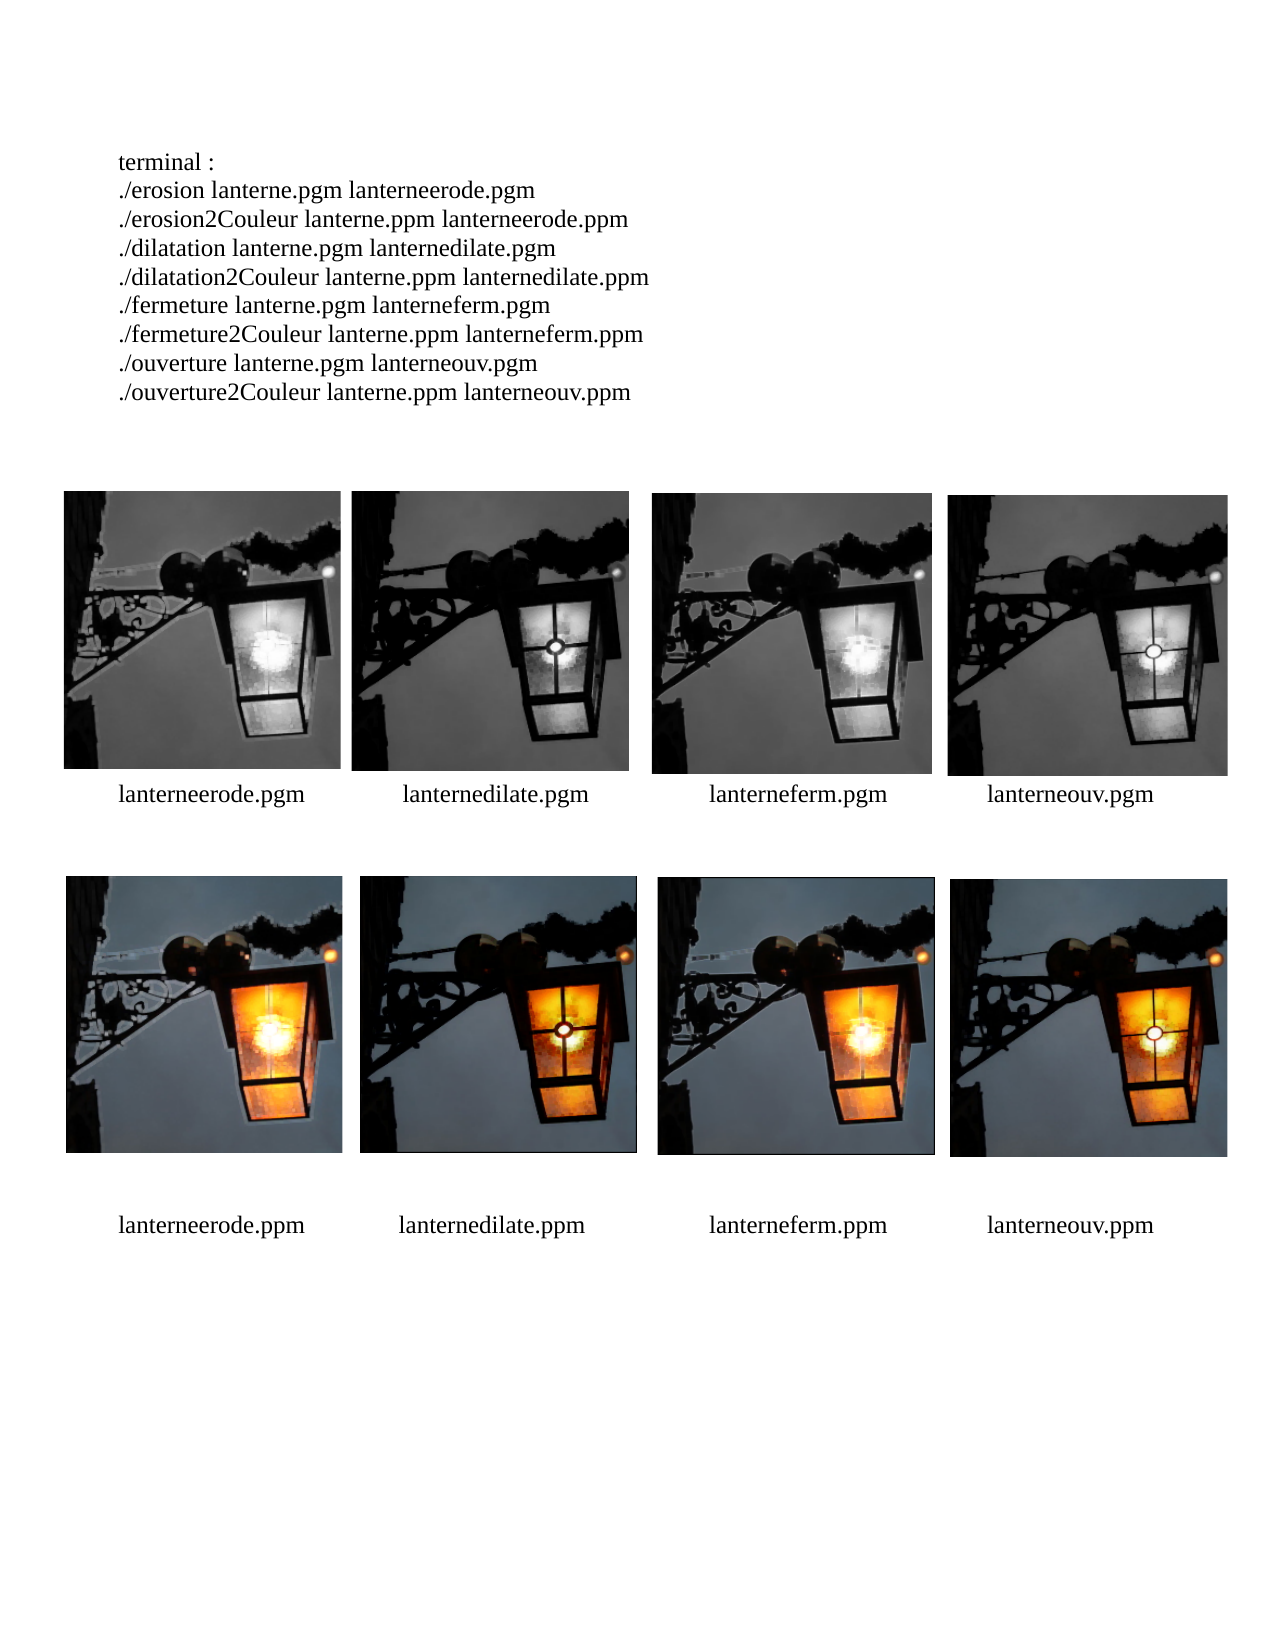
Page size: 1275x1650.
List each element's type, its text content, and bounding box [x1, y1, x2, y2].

text lanterneerode.pgm lanternedilate.pgm lanterneferm.pgm lanterneouv.pgm [118, 779, 1157, 808]
picture [657, 877, 935, 1155]
text ./dilatation2Couleur lanterne.ppm lanternedilate.ppm [118, 262, 1157, 291]
text lanterneerode.ppm lanternedilate.ppm lanterneferm.ppm lanterneouv.ppm [118, 1211, 1157, 1239]
picture [360, 876, 637, 1153]
text ./dilatation lanterne.pgm lanternedilate.pgm [118, 233, 1157, 262]
text ./ouverture lanterne.pgm lanterneouv.pgm [118, 348, 1157, 377]
picture [651, 493, 932, 774]
text ./erosion2Couleur lanterne.ppm lanterneerode.ppm [118, 204, 1157, 233]
picture [66, 876, 343, 1153]
text ./ouverture2Couleur lanterne.ppm lanterneouv.ppm [118, 377, 1157, 406]
picture [351, 491, 629, 771]
text ./fermeture2Couleur lanterne.ppm lanterneferm.ppm [118, 319, 1157, 348]
text ./erosion lanterne.pgm lanterneerode.pgm [118, 176, 1157, 204]
text terminal : [118, 147, 1157, 176]
picture [947, 495, 1228, 776]
text ./fermeture lanterne.pgm lanterneferm.pgm [118, 291, 1157, 319]
picture [63, 491, 341, 769]
picture [950, 879, 1228, 1157]
